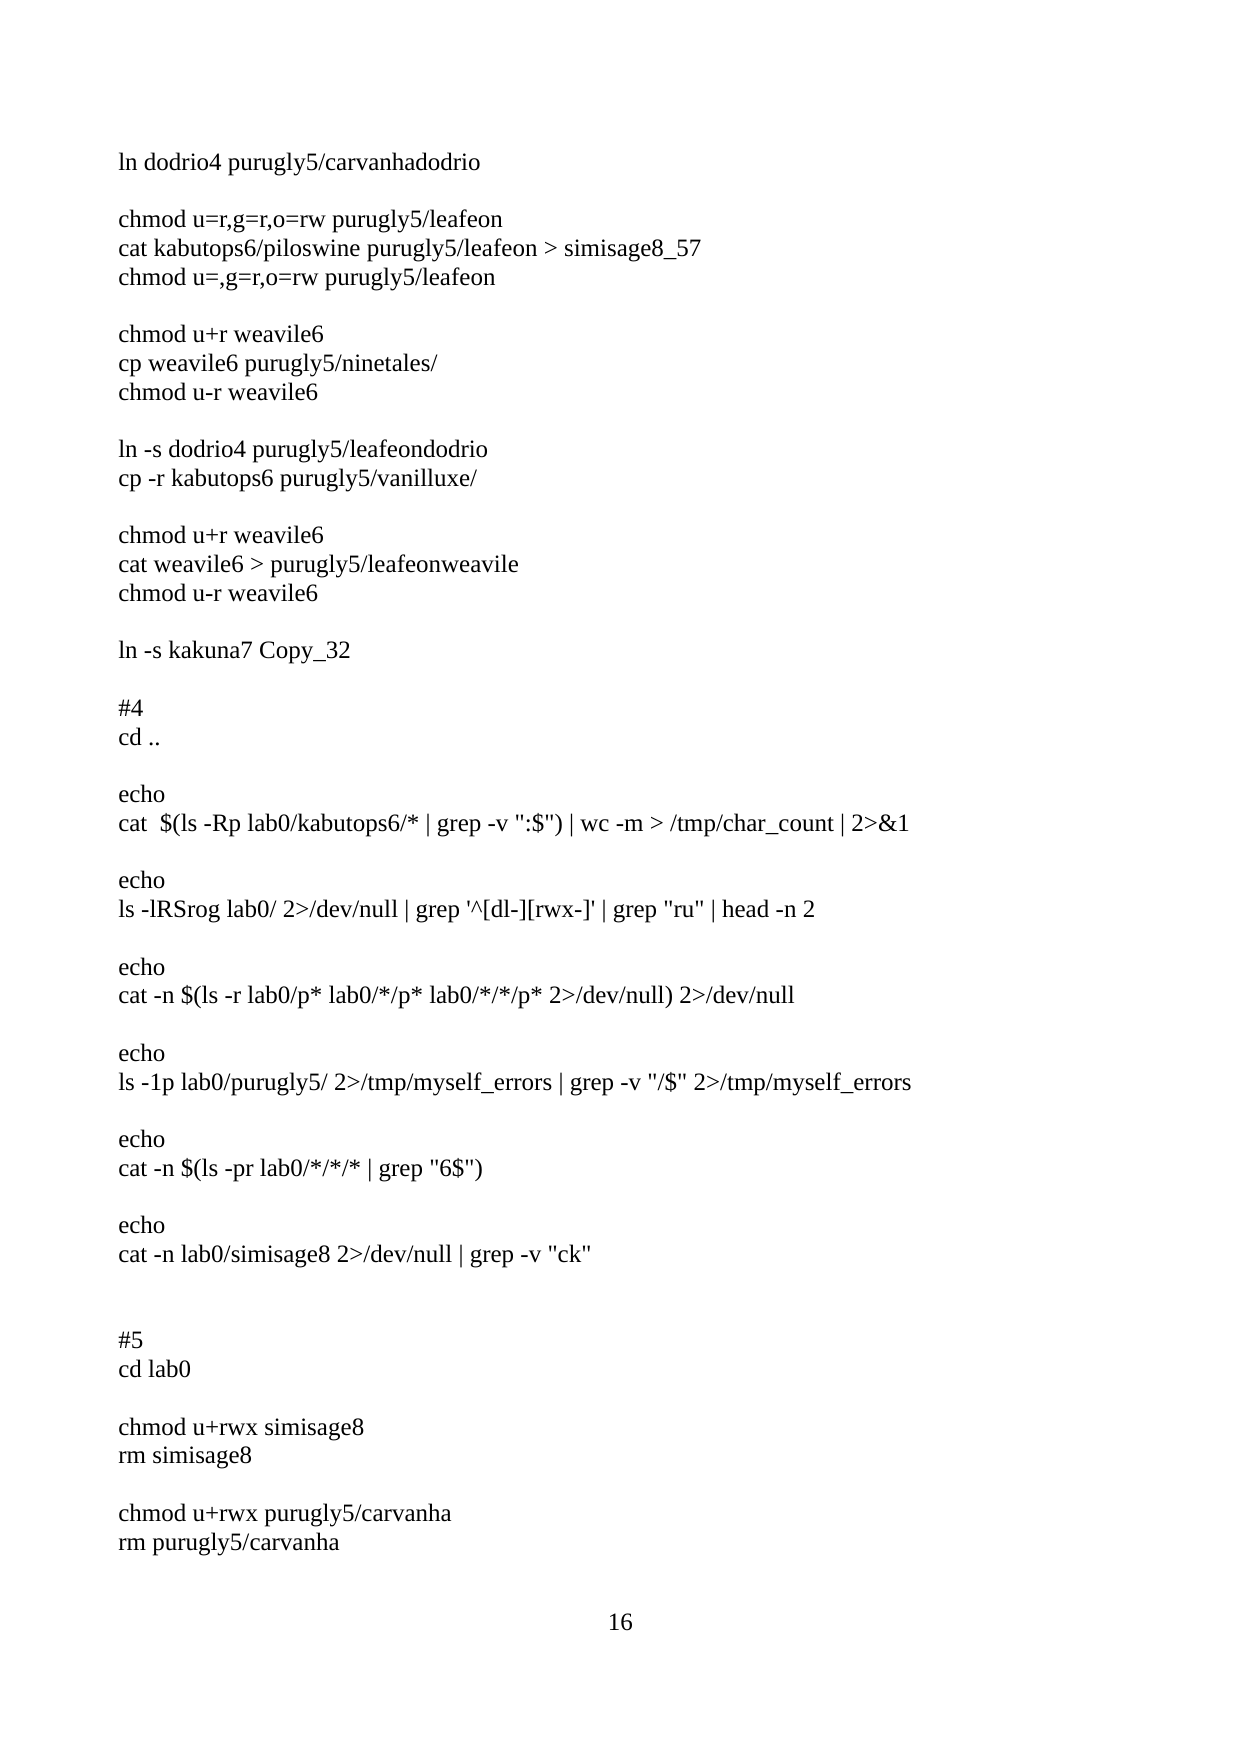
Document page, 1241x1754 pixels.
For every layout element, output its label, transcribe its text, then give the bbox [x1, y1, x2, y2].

text cat -n $(ls -r lab0/p* lab0/*/p* lab0/*/*/p* 2>/dev/null) 2>/dev/null [118, 981, 1122, 1009]
text chmod u=,g=r,o=rw purugly5/leafeon [118, 262, 1122, 291]
text chmod u+rwx simisage8 [118, 1412, 1122, 1441]
text echo [118, 779, 1122, 808]
text echo [118, 1211, 1122, 1239]
text echo [118, 1124, 1122, 1153]
text echo [118, 866, 1122, 894]
text rm simisage8 [118, 1441, 1122, 1469]
text chmod u+r weavile6 [118, 319, 1122, 348]
text ls -1p lab0/purugly5/ 2>/tmp/myself_errors | grep -v "/$" 2>/tmp/myself_errors [118, 1067, 1122, 1096]
text echo [118, 952, 1122, 981]
text chmod u-r weavile6 [118, 377, 1122, 406]
text #5 [118, 1326, 1122, 1354]
text cp -r kabutops6 purugly5/vanilluxe/ [118, 463, 1122, 492]
text chmod u+rwx purugly5/carvanha [118, 1498, 1122, 1527]
text cat weavile6 > purugly5/leafeonweavile [118, 549, 1122, 578]
text cat $(ls -Rp lab0/kabutops6/* | grep -v ":$") | wc -m > /tmp/char_count | 2>&1 [118, 808, 1122, 837]
text cd lab0 [118, 1354, 1122, 1383]
text cat kabutops6/piloswine purugly5/leafeon > simisage8_57 [118, 233, 1122, 262]
text rm purugly5/carvanha [118, 1527, 1122, 1556]
text cp weavile6 purugly5/ninetales/ [118, 348, 1122, 377]
text ln -s kakuna7 Copy_32 [118, 636, 1122, 664]
text chmod u+r weavile6 [118, 521, 1122, 549]
text ln dodrio4 purugly5/carvanhadodrio [118, 147, 1122, 176]
text #4 [118, 693, 1122, 722]
text cat -n $(ls -pr lab0/*/*/* | grep "6$") [118, 1153, 1122, 1182]
text cat -n lab0/simisage8 2>/dev/null | grep -v "ck" [118, 1239, 1122, 1268]
text cd .. [118, 722, 1122, 751]
text chmod u-r weavile6 [118, 578, 1122, 607]
text chmod u=r,g=r,o=rw purugly5/leafeon [118, 204, 1122, 233]
text ln -s dodrio4 purugly5/leafeondodrio [118, 434, 1122, 463]
text echo [118, 1038, 1122, 1067]
text ls -lRSrog lab0/ 2>/dev/null | grep '^[dl-][rwx-]' | grep "ru" | head -n 2 [118, 894, 1122, 923]
